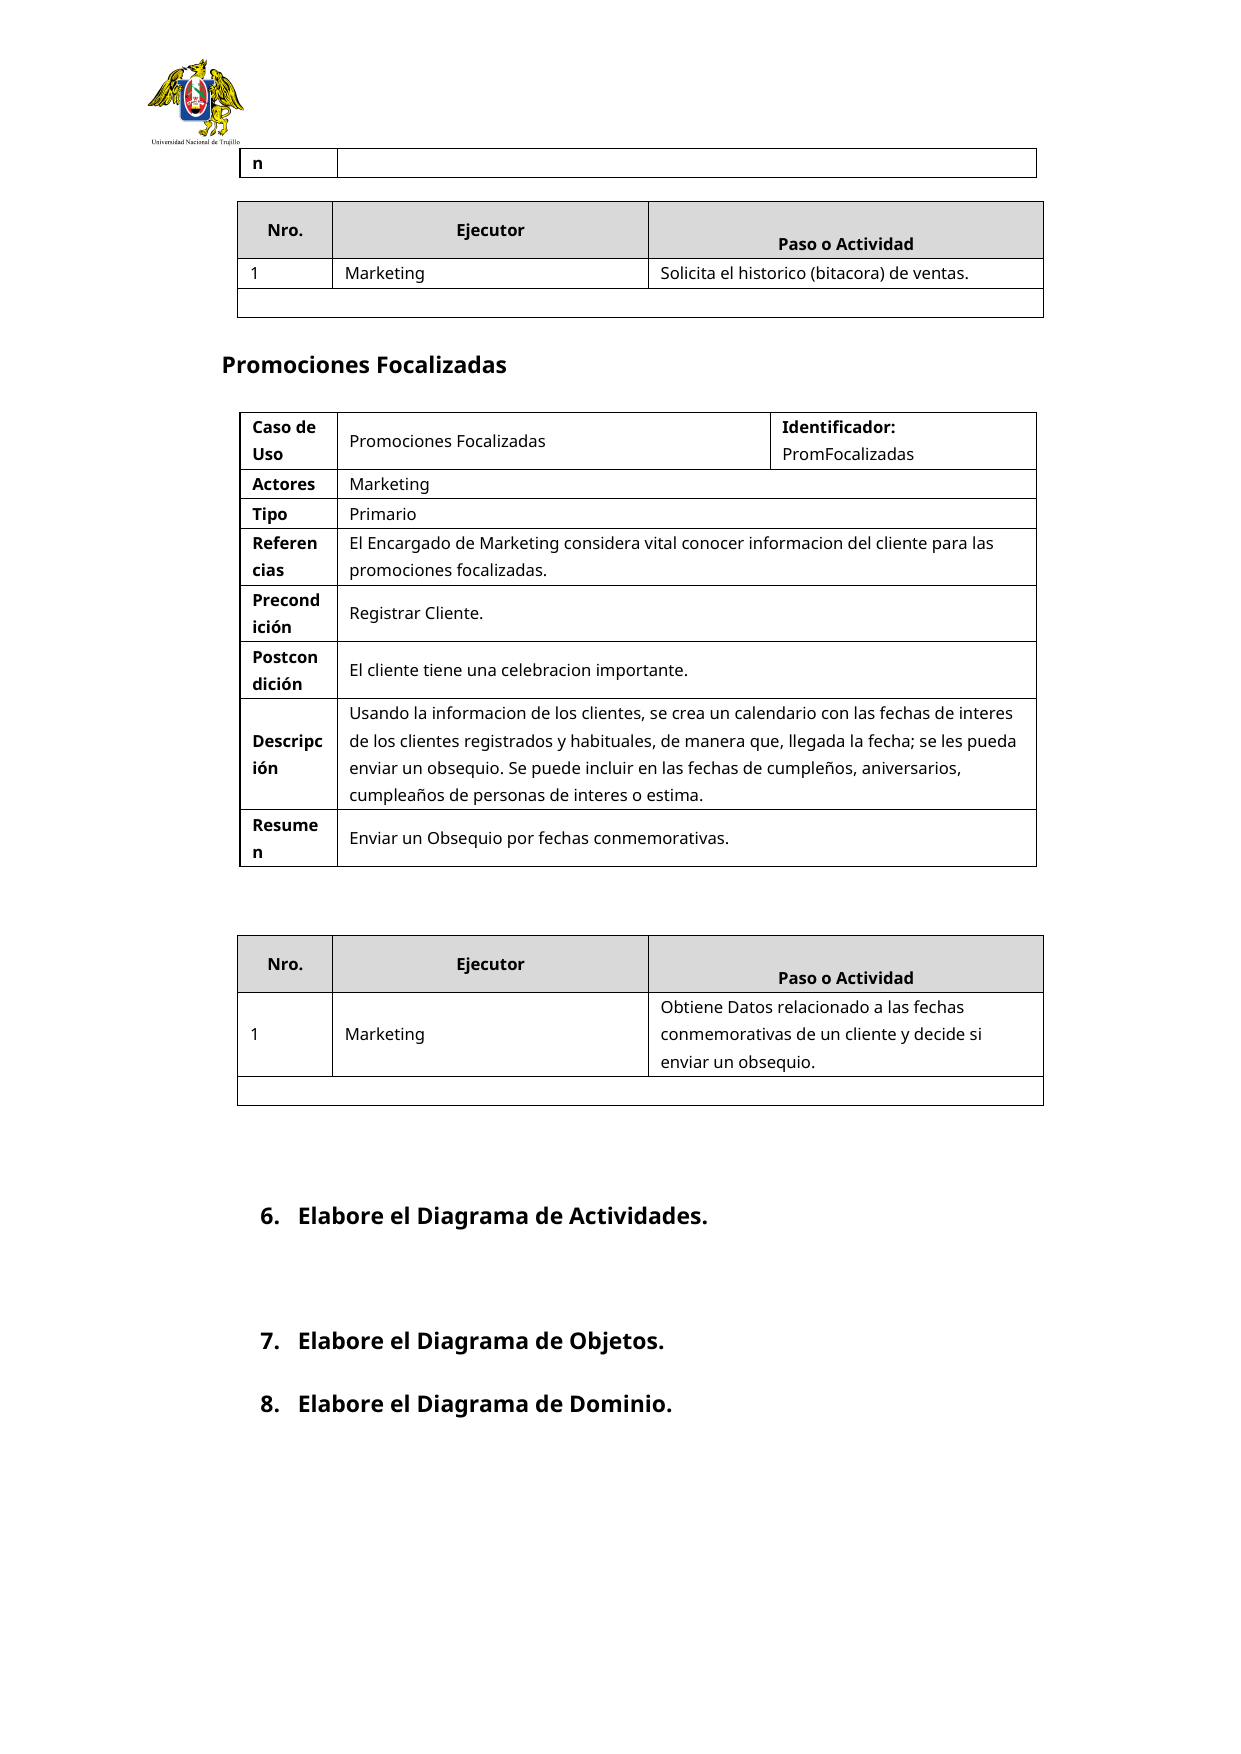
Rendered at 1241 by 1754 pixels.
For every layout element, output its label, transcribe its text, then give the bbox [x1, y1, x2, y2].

table_cell Solicita el historico (bitacora) de ventas. [649, 259, 1043, 287]
table_cell n [241, 149, 337, 177]
table_cell Referencias [241, 529, 337, 584]
table_cell [338, 149, 1036, 177]
table_header Ejecutor [333, 202, 648, 258]
list Promociones Focalizadas [148, 349, 1092, 381]
table_header Nro. [238, 936, 332, 992]
list Elabore el Diagrama de Objetos. [260, 1325, 1092, 1356]
table_cell Marketing [338, 470, 1036, 498]
picture [147, 59, 244, 146]
table_cell Primario [338, 499, 1036, 528]
table_cell Usando la informacion de los clientes, se crea un calendario con las fechas de interes de los clientes registrados y habituales, de manera que, llegada la fecha; se les pueda enviar un obsequio. Se puede incluir en las fechas de cumpleños, aniversarios, cumpleaños de personas de interes o estima. [338, 699, 1036, 809]
table_cell Obtiene Datos relacionado a las fechas conmemorativas de un cliente y decide si enviar un obsequio. [649, 993, 1043, 1076]
table_header Caso de Uso [241, 413, 337, 468]
table_cell [238, 289, 1043, 317]
table_cell Marketing [333, 259, 648, 287]
table_cell [238, 1077, 1043, 1105]
table_cell Registrar Cliente. [338, 586, 1036, 641]
table_header Promociones Focalizadas [338, 413, 770, 468]
table_cell Descripción [241, 699, 337, 809]
table_cell Tipo [241, 499, 337, 528]
table_header Identificador: PromFocalizadas [771, 413, 1036, 468]
table_cell El cliente tiene una celebracion importante. [338, 642, 1036, 698]
table_cell Marketing [333, 993, 648, 1076]
table_header Ejecutor [333, 936, 648, 992]
table_cell Postcondición [241, 642, 337, 698]
list Elabore el Diagrama de Dominio. [260, 1388, 1092, 1419]
table_header Paso o Actividad [649, 202, 1043, 258]
table_cell Enviar un Obsequio por fechas conmemorativas. [338, 810, 1036, 866]
list Elabore el Diagrama de Actividades. [260, 1200, 1092, 1231]
table_cell 1 [238, 993, 332, 1076]
table_cell Resumen [241, 810, 337, 866]
table_header Nro. [238, 202, 332, 258]
table_cell 1 [238, 259, 332, 287]
table_cell Actores [241, 470, 337, 498]
table_cell Precondición [241, 586, 337, 641]
table_header Paso o Actividad [649, 936, 1043, 992]
table_cell El Encargado de Marketing considera vital conocer informacion del cliente para las promociones focalizadas. [338, 529, 1036, 584]
